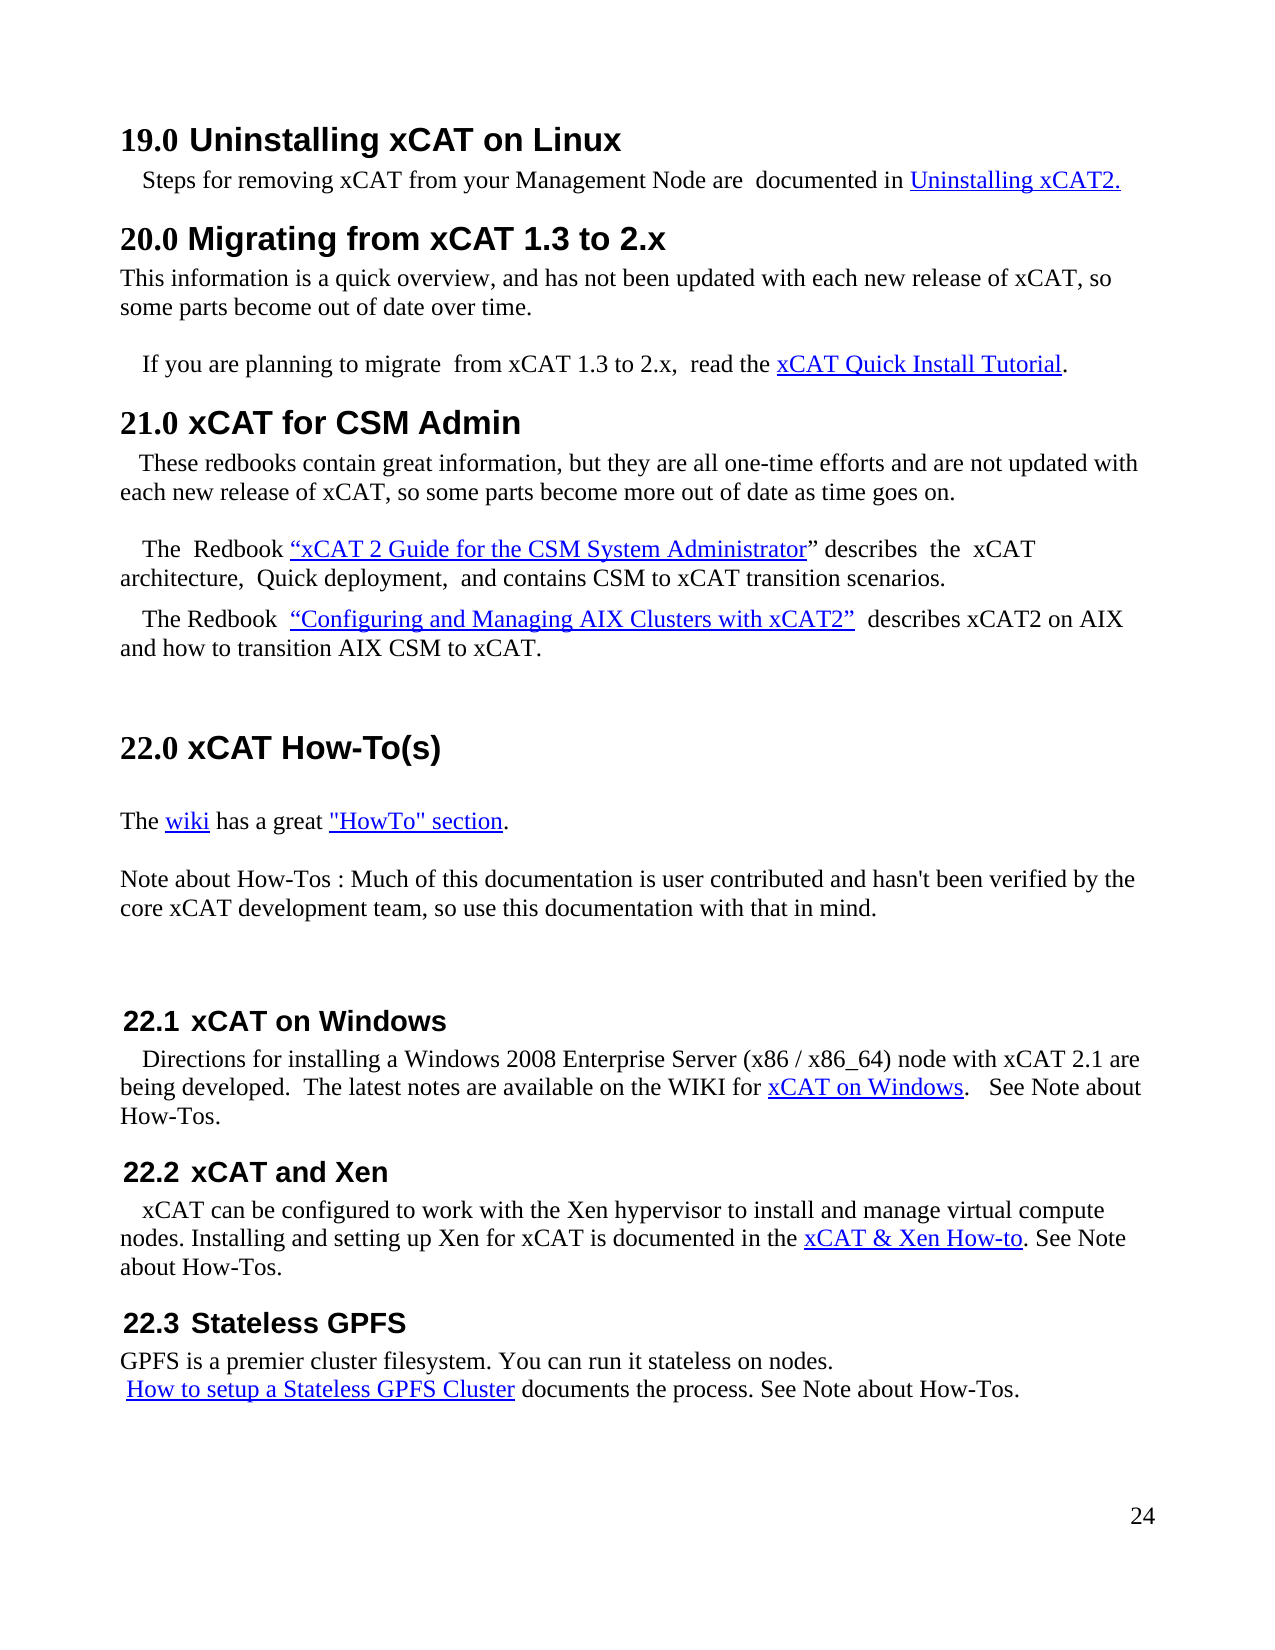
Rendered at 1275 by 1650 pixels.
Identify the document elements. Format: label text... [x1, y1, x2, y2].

text The Redbook “xCAT 2 Guide for the CSM System Administrator” describes the xCAT architecture, Quick deployment, and contains CSM to xCAT transition scenarios. [120, 534, 1155, 592]
subtitle xCAT for CSM Admin [120, 403, 1155, 442]
text xCAT can be configured to work with the Xen hypervisor to install and manage virtual compute nodes. Installing and setting up Xen for xCAT is documented in the xCAT & Xen How-to. See Note about How-Tos. [120, 1195, 1155, 1281]
text The Redbook “Configuring and Managing AIX Clusters with xCAT2” describes xCAT2 on AIX and how to transition AIX CSM to xCAT. [120, 604, 1155, 662]
text Directions for installing a Windows 2008 Enterprise Server (x86 / x86_64) node with xCAT 2.1 are being developed. The latest notes are available on the WIKI for xCAT on Windows. See Note about How-Tos. [120, 1044, 1155, 1130]
text How to setup a Stateless GPFS Cluster documents the process. See Note about How-Tos. [120, 1374, 1155, 1403]
text This information is a quick overview, and has not been updated with each new release of xCAT, so some parts become out of date over time. [120, 263, 1155, 321]
subtitle Migrating from xCAT 1.3 to 2.x [120, 218, 1155, 257]
text GPFS is a premier cluster filesystem. You can run it stateless on nodes. [120, 1346, 1155, 1374]
subtitle Stateless GPFS [123, 1306, 1155, 1339]
text The wiki has a great "HowTo" section. [120, 806, 1155, 835]
text Note about How-Tos : Much of this documentation is user contributed and hasn't been verified by the core xCAT development team, so use this documentation with that in mind. [120, 864, 1155, 950]
text If you are planning to migrate from xCAT 1.3 to 2.x, read the xCAT Quick Install Tutorial. [120, 349, 1155, 378]
text These redbooks contain great information, but they are all one-time efforts and are not updated with each new release of xCAT, so some parts become more out of date as time goes on. [120, 448, 1155, 506]
text Steps for removing xCAT from your Management Node are documented in Uninstalling xCAT2. [120, 165, 1155, 193]
subtitle xCAT How-To(s) [120, 728, 1155, 767]
subtitle Uninstalling xCAT on Linux [120, 120, 1155, 158]
subtitle xCAT on Windows [123, 1004, 1155, 1037]
subtitle xCAT and Xen [123, 1155, 1155, 1188]
